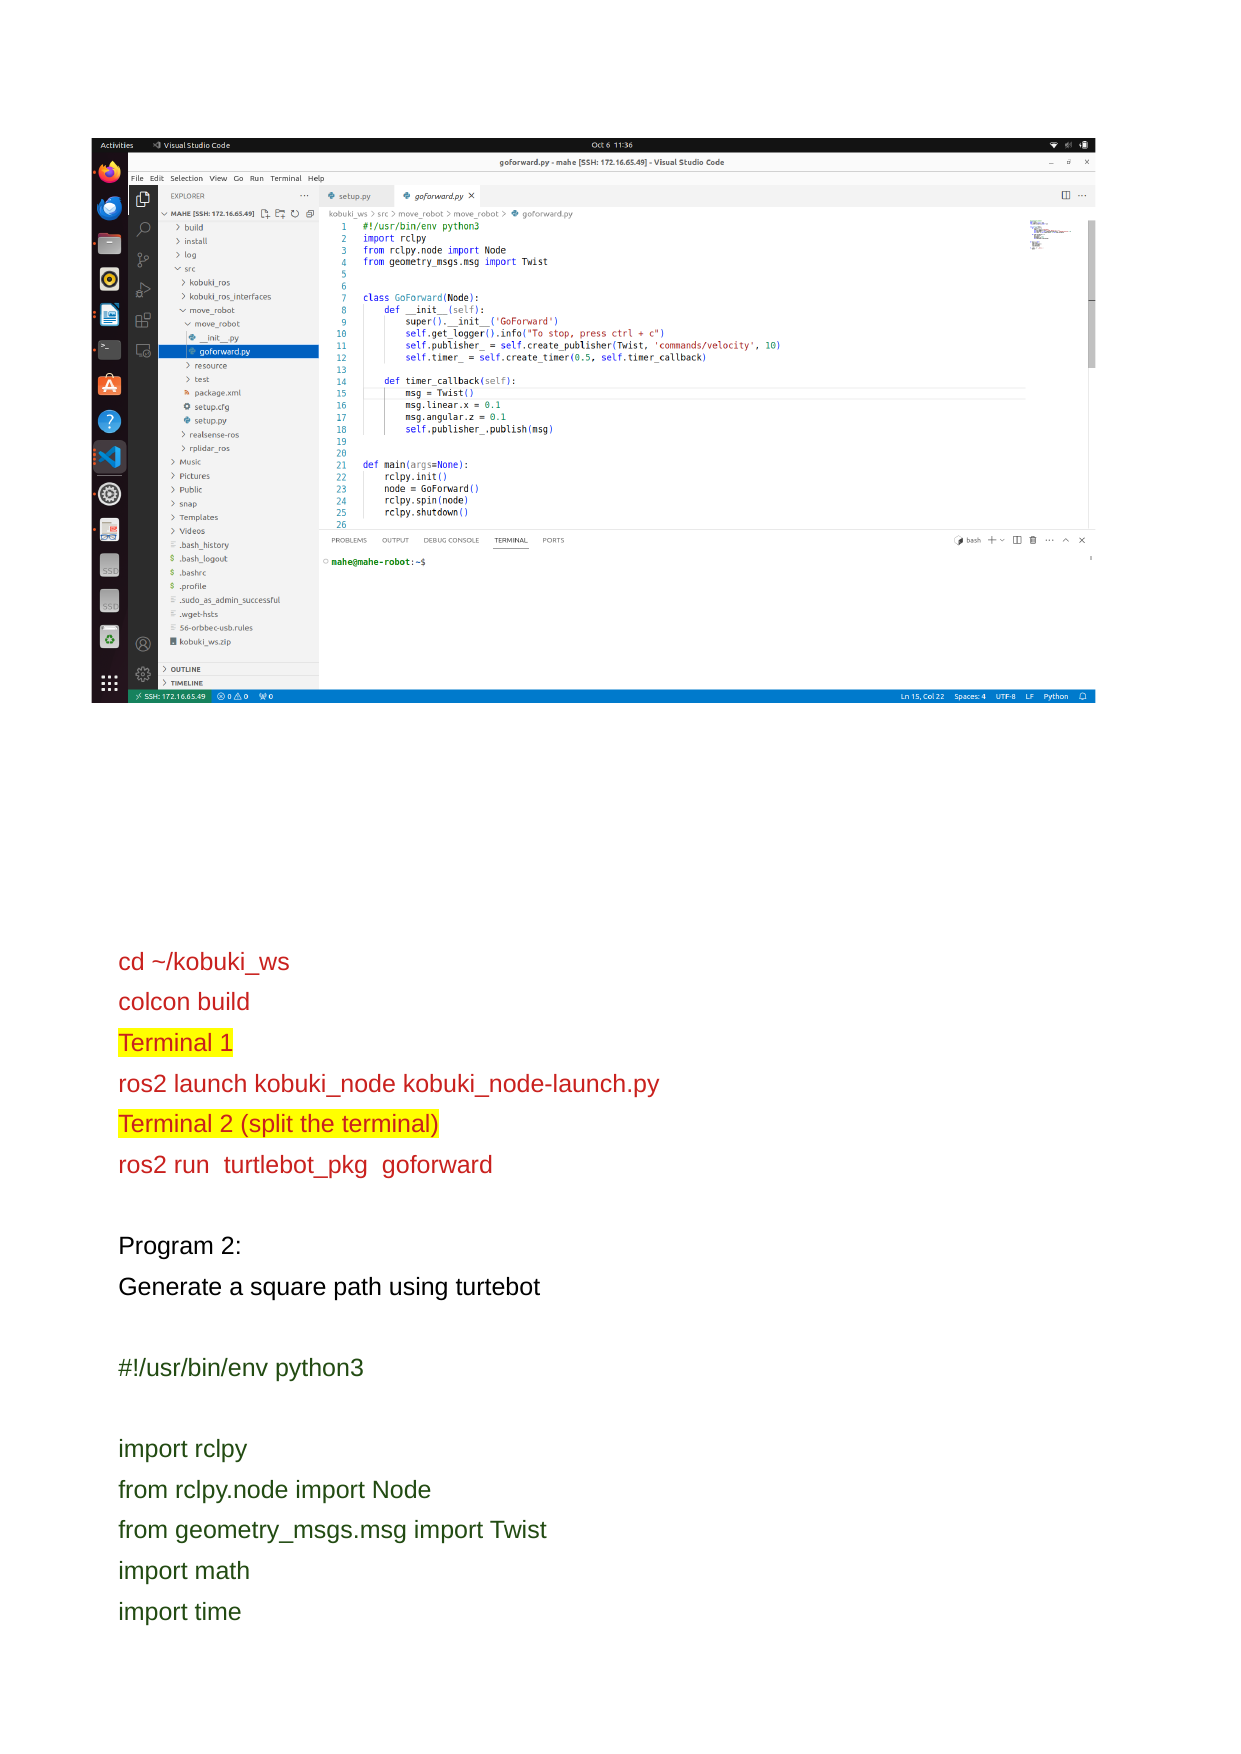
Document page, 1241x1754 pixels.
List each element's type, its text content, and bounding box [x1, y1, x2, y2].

text Program 2: [118, 1231, 1122, 1260]
text Terminal 2 (split the terminal) [118, 1109, 1122, 1138]
text colcon build [118, 987, 1122, 1016]
text Generate a square path using turtebot [118, 1272, 1122, 1301]
text ros2 launch kobuki_node kobuki_node-launch.py [118, 1069, 1122, 1097]
picture [91, 138, 1096, 703]
text from geometry_msgs.msg import Twist [118, 1516, 1122, 1544]
text Terminal 1 [118, 1028, 1122, 1057]
text import math [118, 1556, 1122, 1585]
text import rclpy [118, 1434, 1122, 1463]
text #!/usr/bin/env python3 [118, 1353, 1122, 1382]
text ros2 run turtlebot_pkg goforward [118, 1150, 1122, 1179]
text cd ~/kobuki_ws [118, 947, 1122, 976]
text import time [118, 1597, 1122, 1626]
text from rclpy.node import Node [118, 1475, 1122, 1504]
